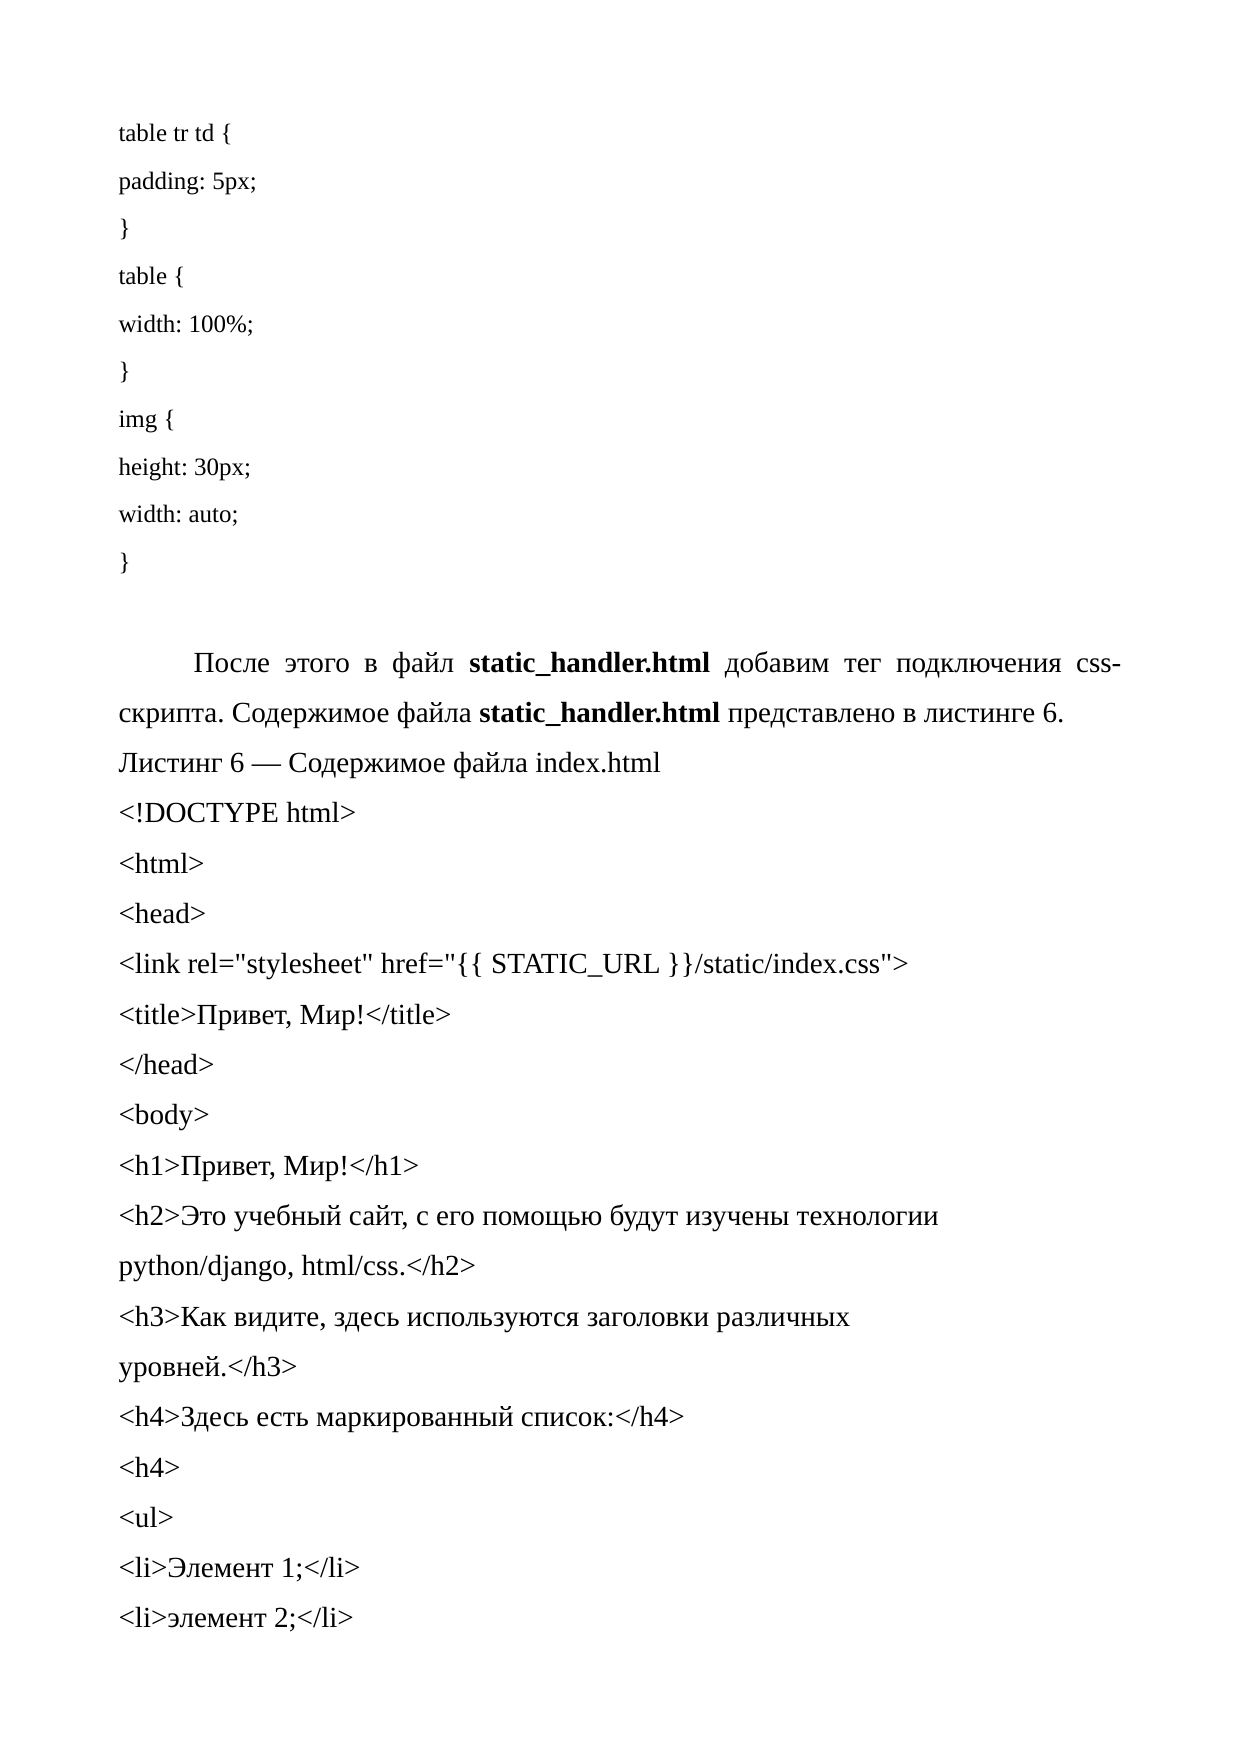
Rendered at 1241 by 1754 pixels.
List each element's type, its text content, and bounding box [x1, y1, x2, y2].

text уровней.</h3> [118, 1349, 1122, 1383]
text height: 30px; [118, 452, 1122, 480]
text <h2>Это учебный сайт, с его помощью будут изучены технологии [118, 1198, 1122, 1232]
text <link rel="stylesheet" href="{{ STATIC_URL }}/static/index.css"> [118, 947, 1122, 980]
text </head> [118, 1047, 1122, 1081]
text <head> [118, 896, 1122, 930]
text Листинг 6 — Содержимое файла index.html [118, 745, 1122, 779]
text <ul> [118, 1500, 1122, 1533]
text img { [118, 404, 1122, 433]
text <li>элемент 2;</li> [118, 1601, 1122, 1634]
text <html> [118, 846, 1122, 879]
text <title>Привет, Мир!</title> [118, 997, 1122, 1030]
text table tr td { [118, 118, 1122, 147]
text width: 100%; [118, 309, 1122, 337]
text } [118, 547, 1122, 576]
text python/django, html/css.</h2> [118, 1248, 1122, 1282]
text padding: 5px; [118, 166, 1122, 195]
text } [118, 213, 1122, 242]
text table { [118, 261, 1122, 290]
text } [118, 356, 1122, 385]
text <h1>Привет, Мир!</h1> [118, 1148, 1122, 1181]
text <h4>Здесь есть маркированный список:</h4> [118, 1399, 1122, 1433]
text <h4> [118, 1450, 1122, 1483]
text width: auto; [118, 499, 1122, 528]
text <h3>Как видите, здесь используются заголовки различных [118, 1299, 1122, 1332]
text <li>Элемент 1;</li> [118, 1550, 1122, 1584]
text <!DOCTYPE html> [118, 796, 1122, 829]
text После этого в файл static_handler.html добавим тег подключения css-скрипта. Содержимое файла static_handler.html представлено в листинге 6. [118, 645, 1122, 728]
text <body> [118, 1097, 1122, 1131]
